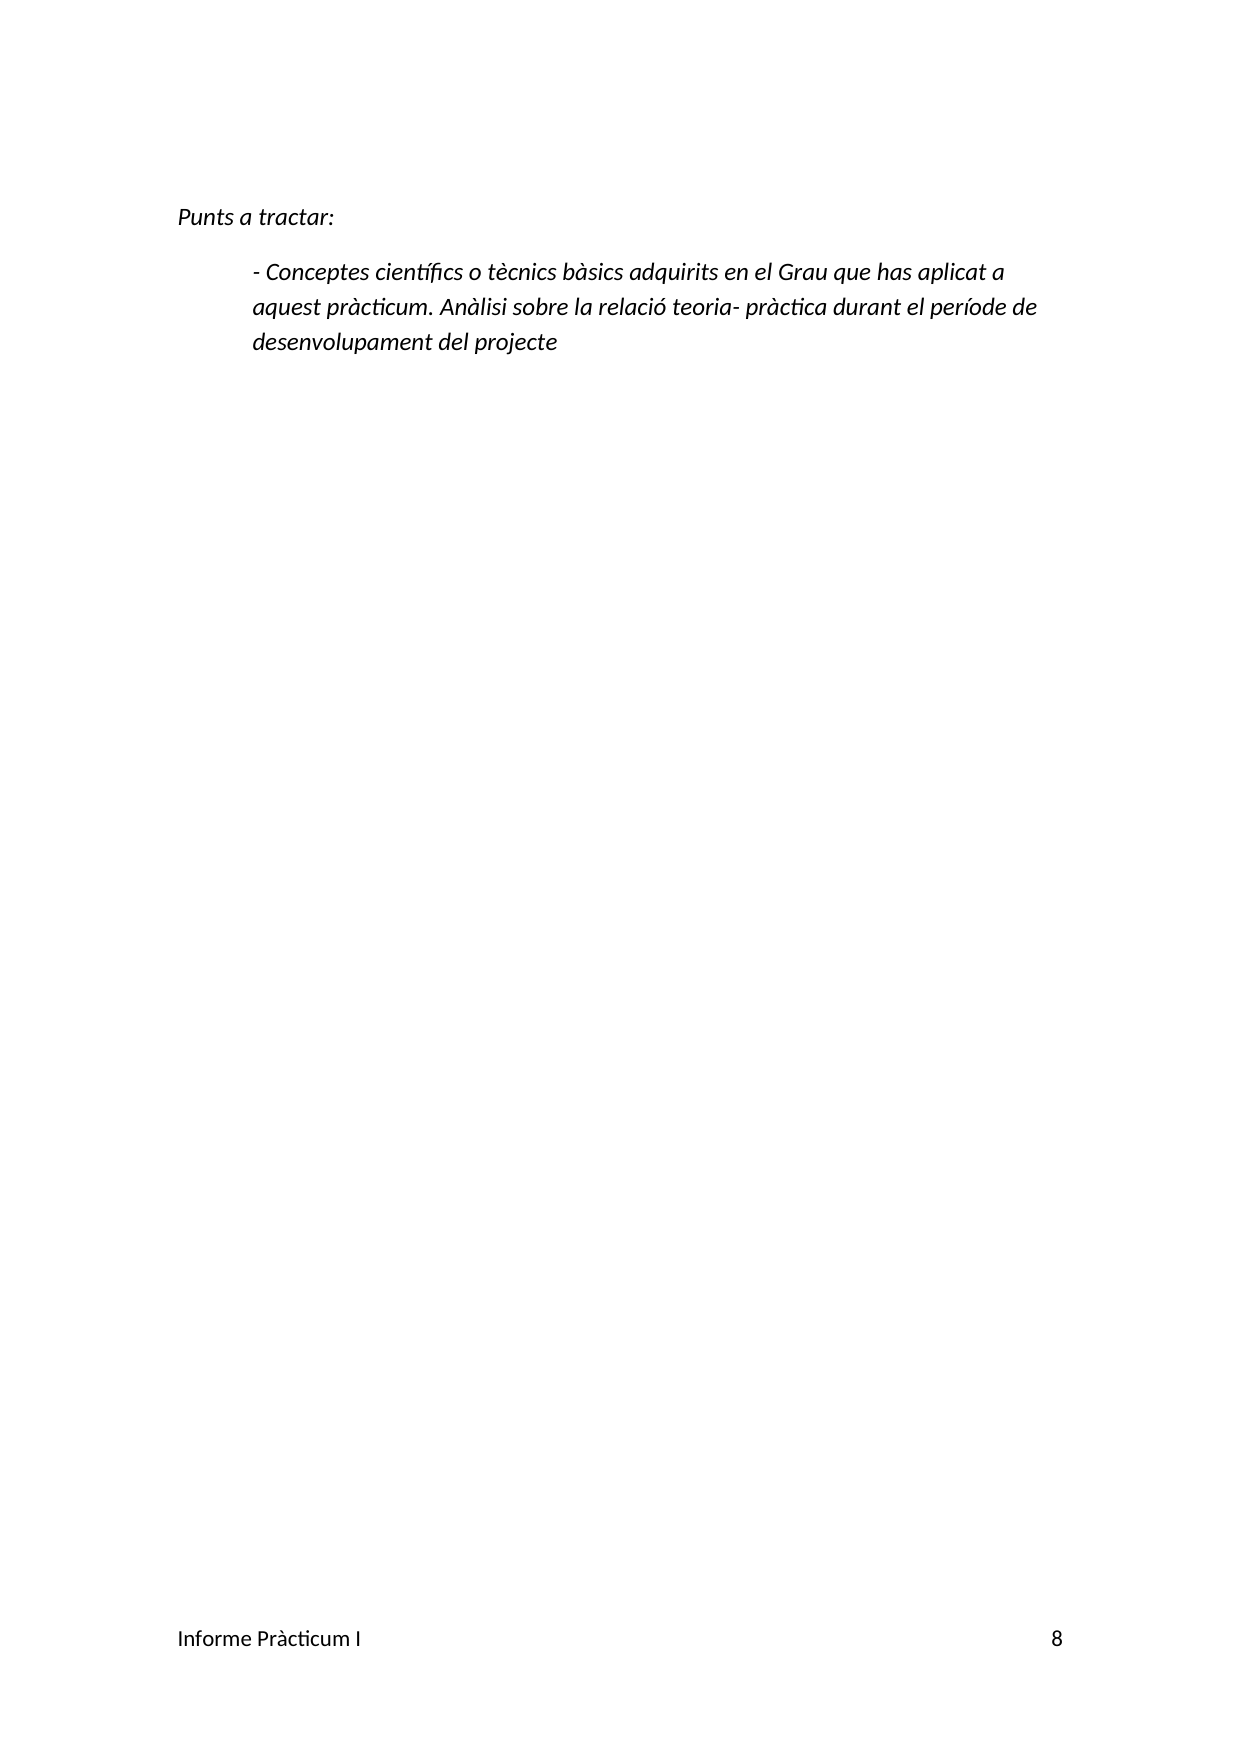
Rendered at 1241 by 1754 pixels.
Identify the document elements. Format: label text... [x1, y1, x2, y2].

list - Conceptes científics o tècnics bàsics adquirits en el Grau que has aplicat a aquest pràcticum. Anàlisi sobre la relació teoria- pràctica durant el període de desenvolupament del projecte [252, 256, 1063, 357]
text Punts a tractar: [177, 201, 1063, 231]
